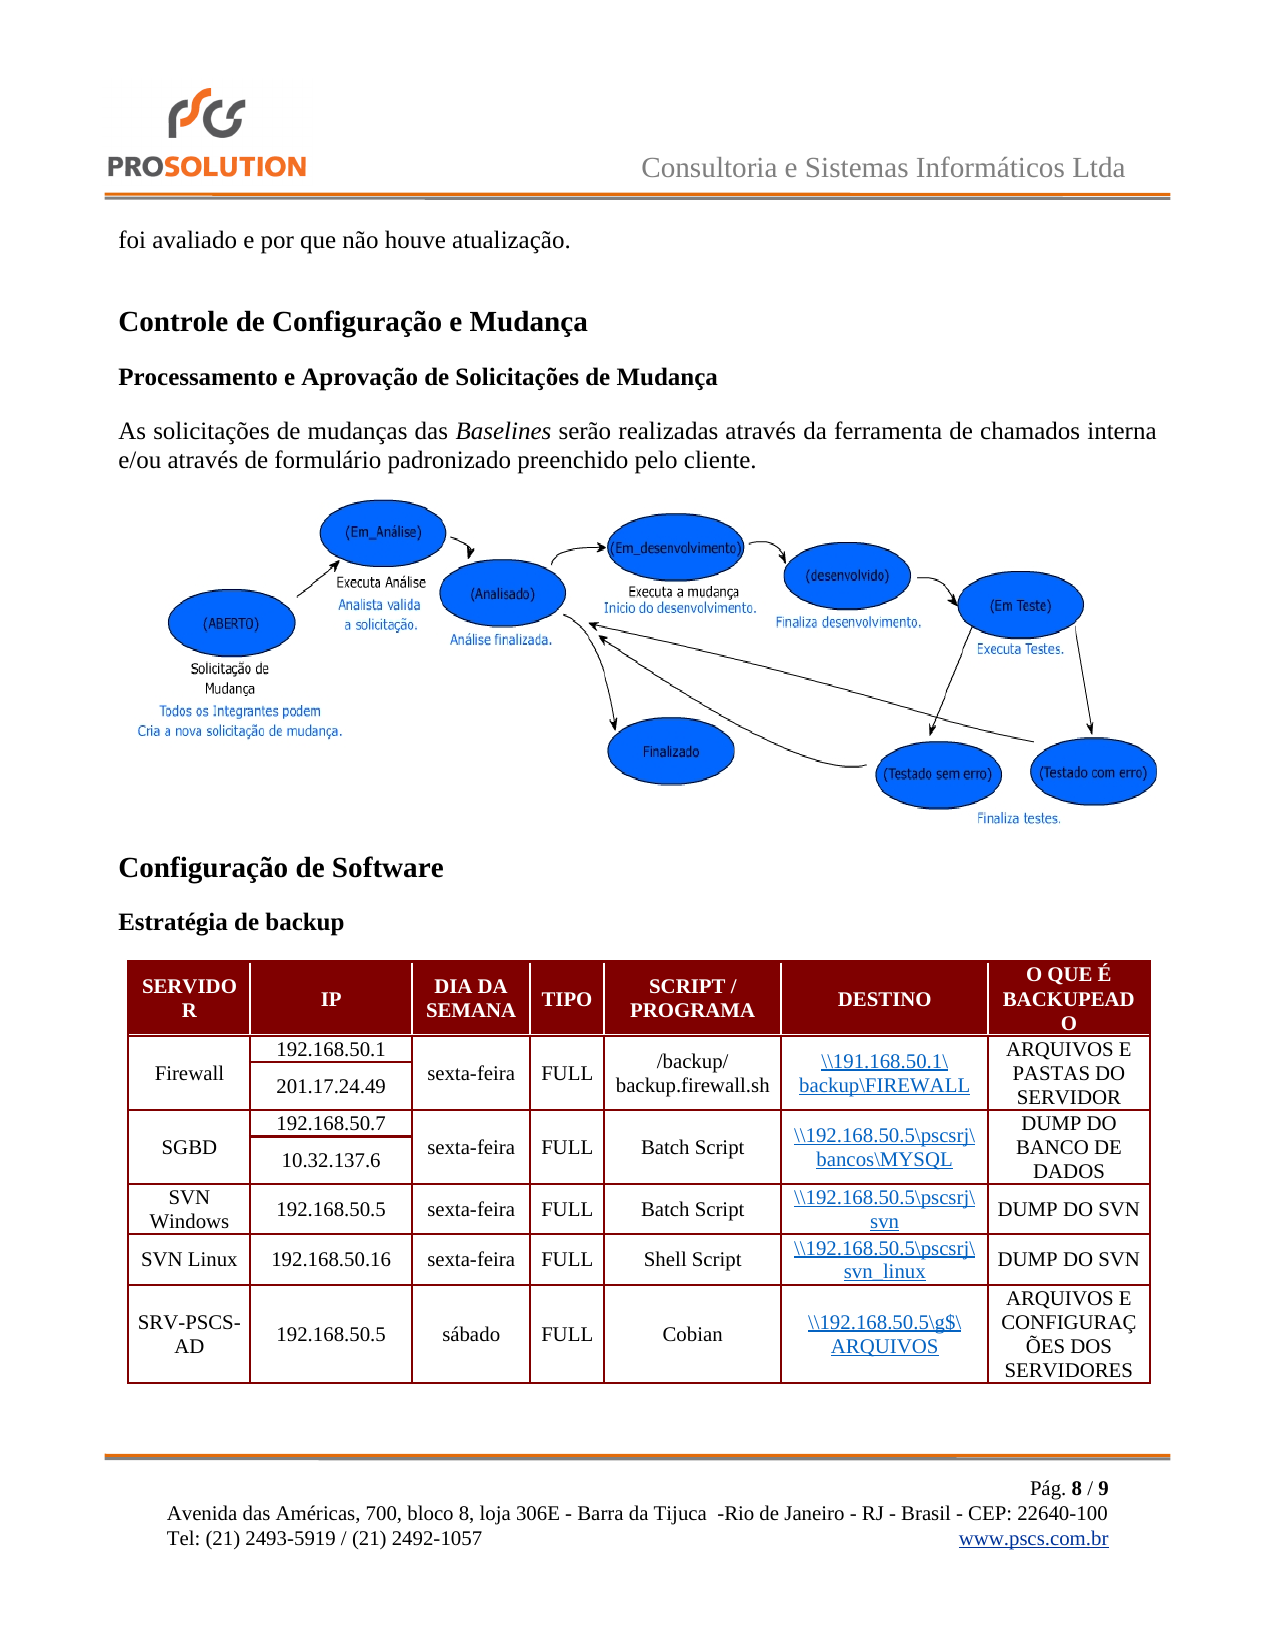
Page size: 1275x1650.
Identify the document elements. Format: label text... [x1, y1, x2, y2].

picture [134, 498, 1157, 850]
table_cell sexta-feira [413, 1037, 529, 1109]
table_header O QUE É BACKUPEADO [989, 963, 1149, 1034]
subtitle Estratégia de backup [118, 907, 1157, 935]
table_cell \\192.168.50.5\pscsrj\svn_linux [782, 1235, 987, 1283]
table_cell Batch Script [605, 1111, 780, 1183]
table_cell 10.32.137.6 [251, 1138, 411, 1183]
text foi avaliado e por que não houve atualização. [118, 225, 1157, 254]
table_cell FULL [531, 1111, 603, 1183]
subtitle Processamento e Aprovação de Solicitações de Mudança [118, 362, 1157, 391]
table_header IP [251, 963, 411, 1034]
table_header SCRIPT / PROGRAMA [605, 963, 780, 1034]
table_cell Shell Script [605, 1235, 780, 1283]
table_cell 192.168.50.7 [251, 1111, 411, 1135]
table_cell sexta-feira [413, 1185, 529, 1233]
table_cell SGBD [129, 1111, 249, 1183]
table_cell /backup/backup.firewall.sh [605, 1037, 780, 1109]
table_cell \\192.168.50.5\pscsrj\bancos\MYSQL [782, 1111, 987, 1183]
table_cell FULL [531, 1286, 603, 1382]
table_cell 192.168.50.16 [251, 1235, 411, 1283]
table_cell 201.17.24.49 [251, 1063, 411, 1109]
table_cell 192.168.50.5 [251, 1185, 411, 1233]
table_cell 192.168.50.5 [251, 1286, 411, 1382]
picture [101, 78, 313, 186]
table_cell FULL [531, 1037, 603, 1109]
table_cell sábado [413, 1286, 529, 1382]
text As solicitações de mudanças das Baselines serão realizadas através da ferramenta de chamados interna e/ou através de formulário padronizado preenchido pelo cliente. [118, 416, 1157, 473]
table_cell FULL [531, 1235, 603, 1283]
table_header DESTINO [782, 963, 987, 1034]
table_cell DUMP DO SVN [989, 1235, 1149, 1283]
table_cell ARQUIVOS E CONFIGURAÇÕES DOS SERVIDORES [989, 1286, 1149, 1382]
table_cell SVN Windows [129, 1185, 249, 1233]
table_cell ARQUIVOS E PASTAS DO SERVIDOR [989, 1037, 1149, 1109]
table_header TIPO [531, 963, 603, 1034]
table_header SERVIDOR [129, 963, 249, 1034]
table_cell \\192.168.50.5\g$\ARQUIVOS [782, 1286, 987, 1382]
table_cell DUMP DO BANCO DE DADOS [989, 1111, 1149, 1183]
table_header DIA DA SEMANA [413, 963, 529, 1034]
table_cell FULL [531, 1185, 603, 1233]
table_cell Cobian [605, 1286, 780, 1382]
table_cell \\192.168.50.5\pscsrj\svn [782, 1185, 987, 1233]
table_cell \\191.168.50.1\backup\FIREWALL [782, 1037, 987, 1109]
table_cell SVN Linux [129, 1235, 249, 1283]
table_cell sexta-feira [413, 1235, 529, 1283]
table_cell Firewall [129, 1037, 249, 1109]
table_cell Batch Script [605, 1185, 780, 1233]
subtitle Controle de Configuração e Mudança [118, 304, 1157, 337]
table_cell 192.168.50.1 [251, 1037, 411, 1061]
subtitle Configuração de Software [118, 850, 1157, 884]
table_cell DUMP DO SVN [989, 1185, 1149, 1233]
table_cell SRV-PSCS-AD [129, 1286, 249, 1382]
table_cell sexta-feira [413, 1111, 529, 1183]
